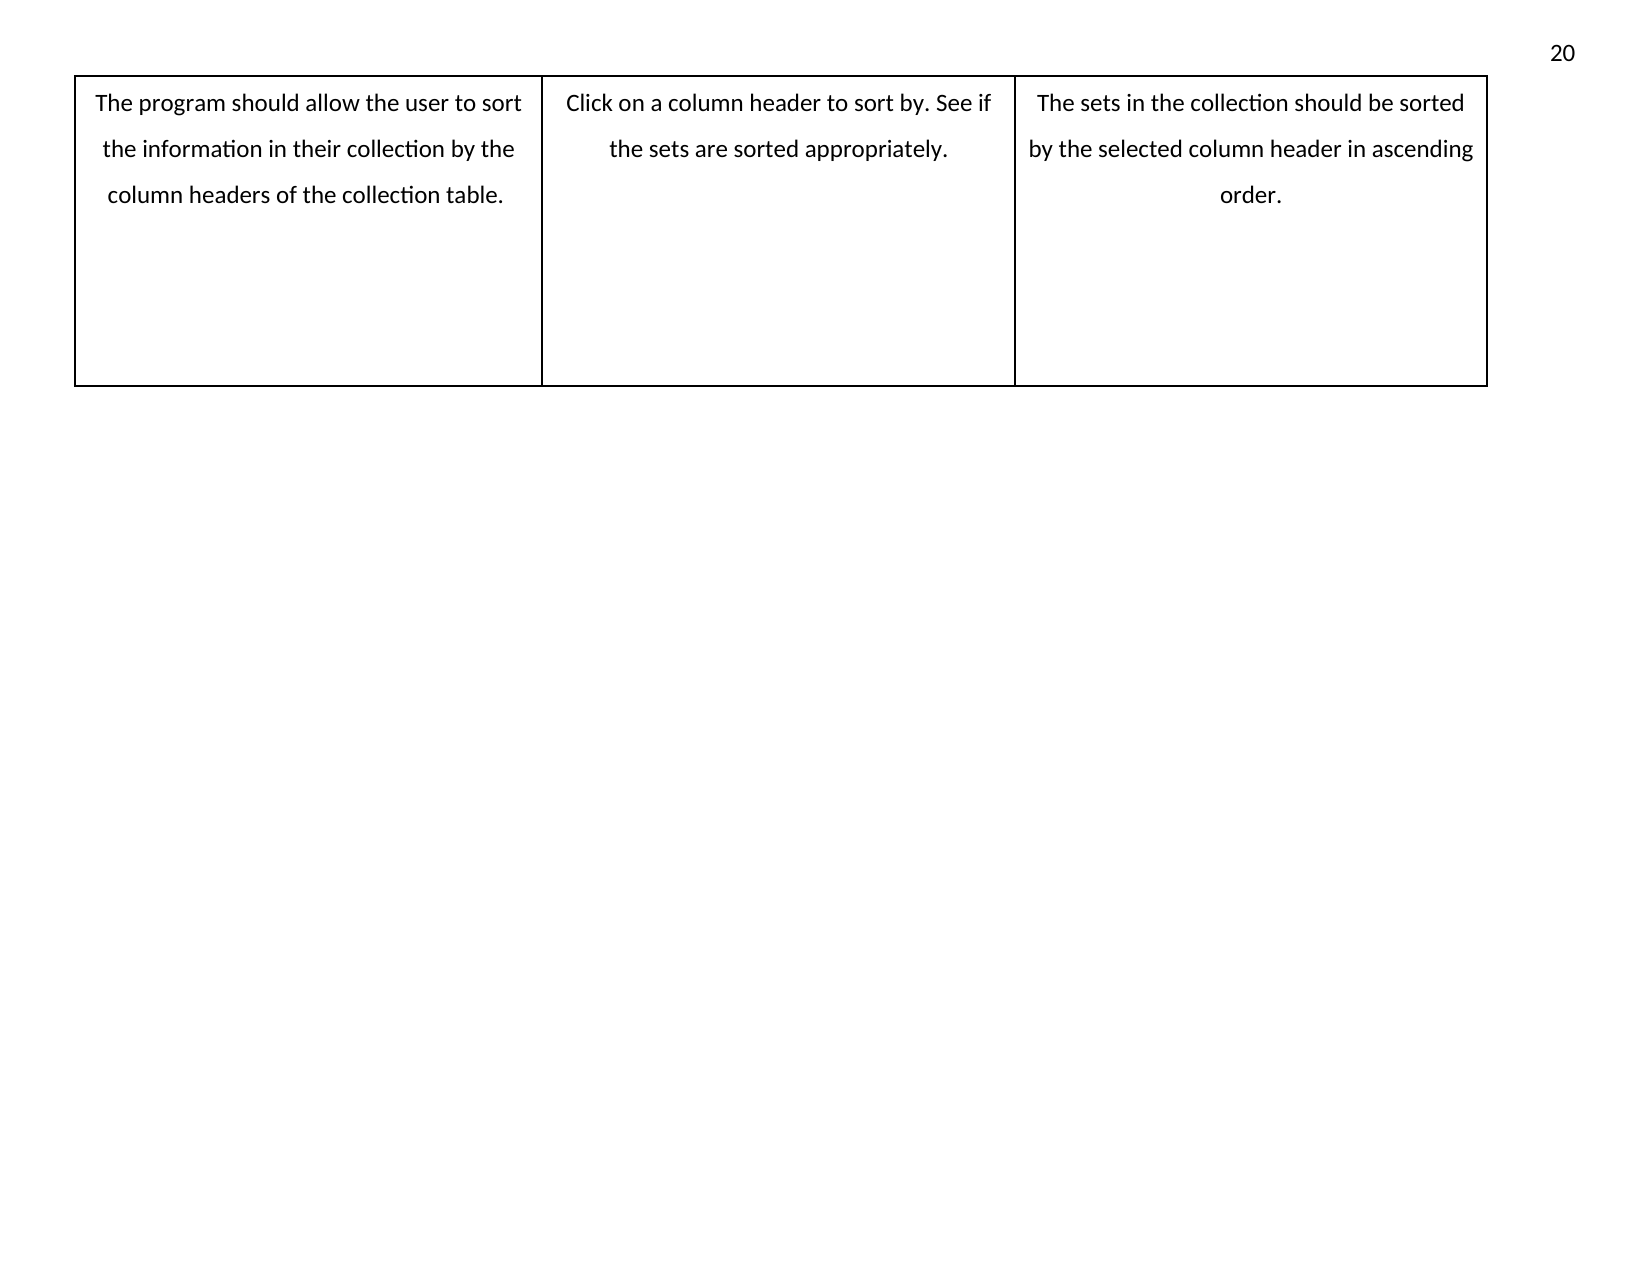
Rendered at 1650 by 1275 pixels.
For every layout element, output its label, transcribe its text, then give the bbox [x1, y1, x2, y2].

table_cell The sets in the collection should be sorted by the selected column header in ascending order. [1016, 77, 1486, 385]
table_cell Click on a column header to sort by. See if the sets are sorted appropriately. [543, 77, 1014, 385]
table_cell The program should allow the user to sort the information in their collection by the column headers of the collection table. [76, 77, 541, 385]
